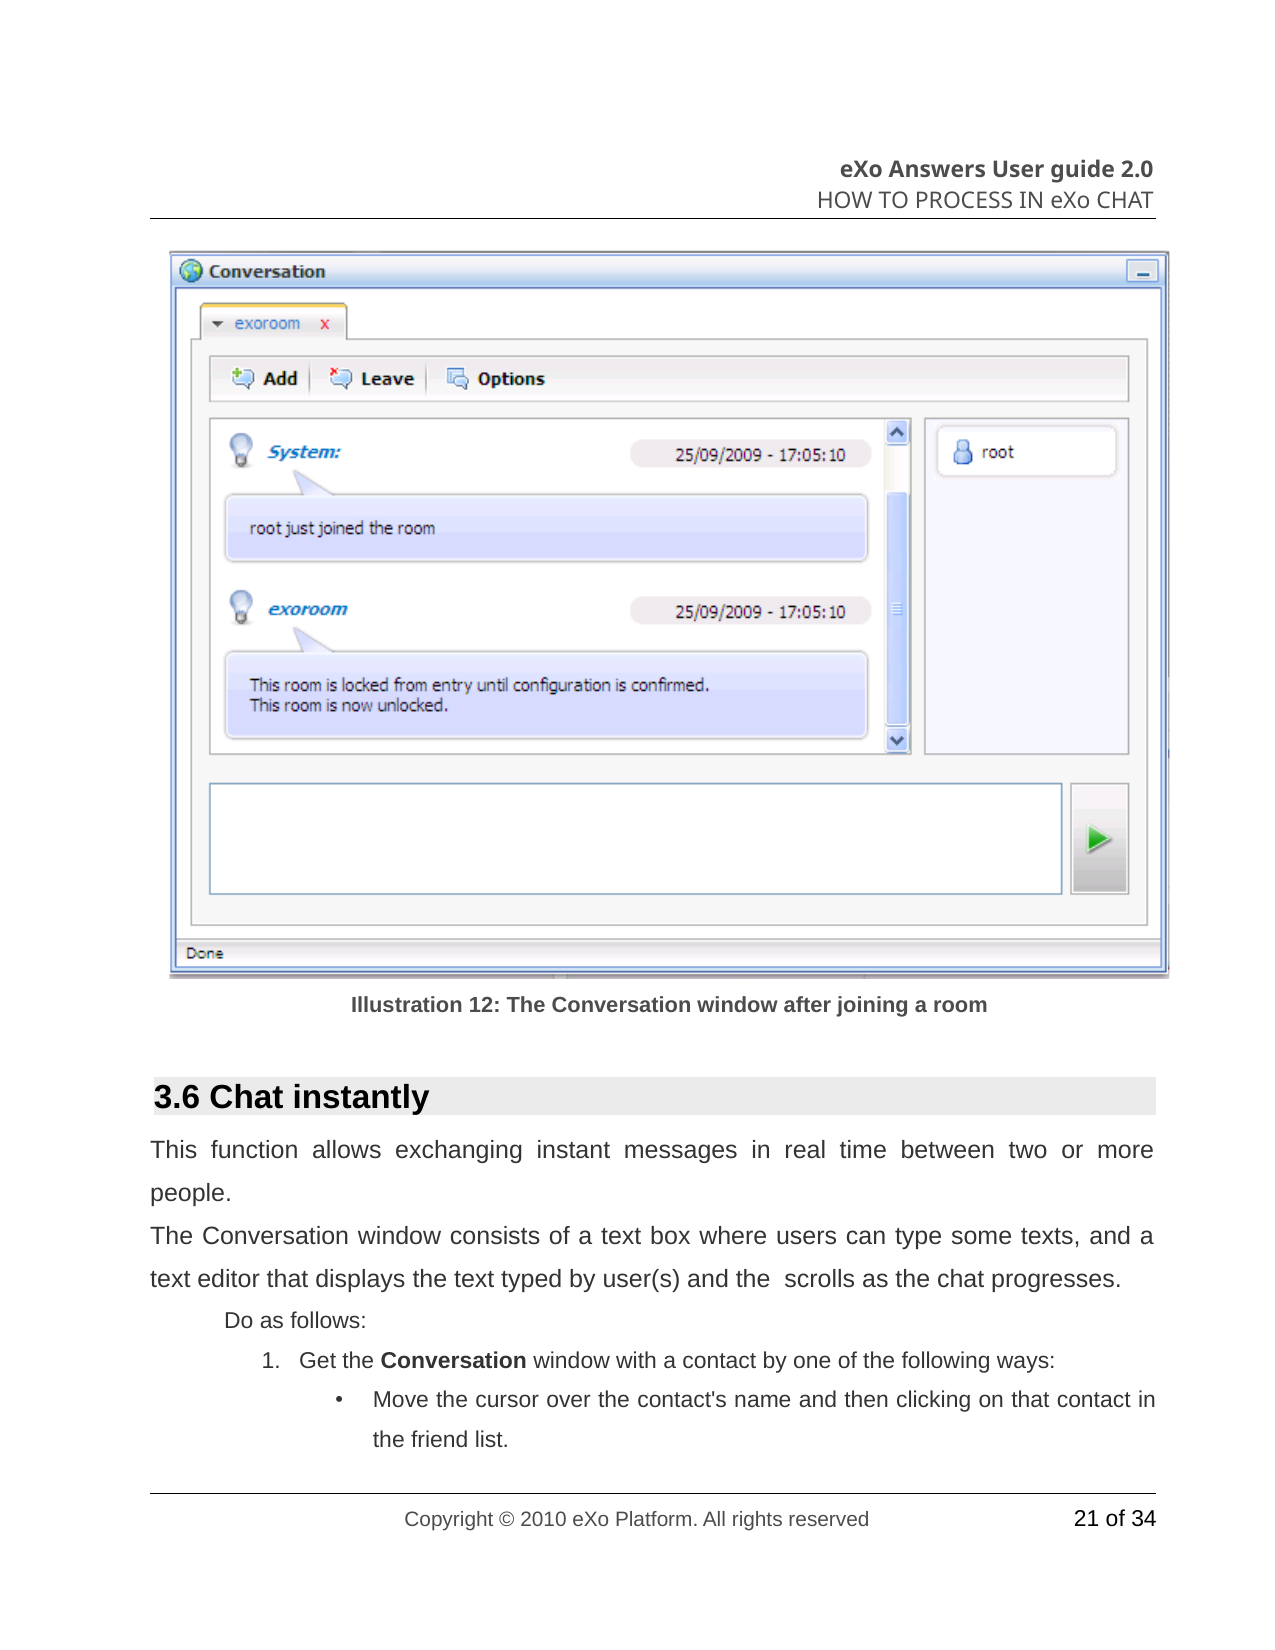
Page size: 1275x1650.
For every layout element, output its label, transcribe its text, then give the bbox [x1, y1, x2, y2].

list Illustration 12: The Conversation window after joining a room [169, 979, 1169, 1017]
picture [169, 250, 1170, 979]
text Do as follows: [224, 1307, 1156, 1333]
list Get the Conversation window with a contact by one of the following ways: [261, 1347, 1156, 1373]
text This function allows exchanging instant messages in real time between two or more people. [150, 1134, 1156, 1206]
subtitle Chat instantly [154, 1077, 1156, 1115]
text The Conversation window consists of a text box where users can type some texts, and a text editor that displays the text typed by user(s) and the scrolls as the chat progresses. [150, 1221, 1156, 1293]
list Move the cursor over the contact's name and then clicking on that contact in the friend list. [335, 1386, 1156, 1452]
